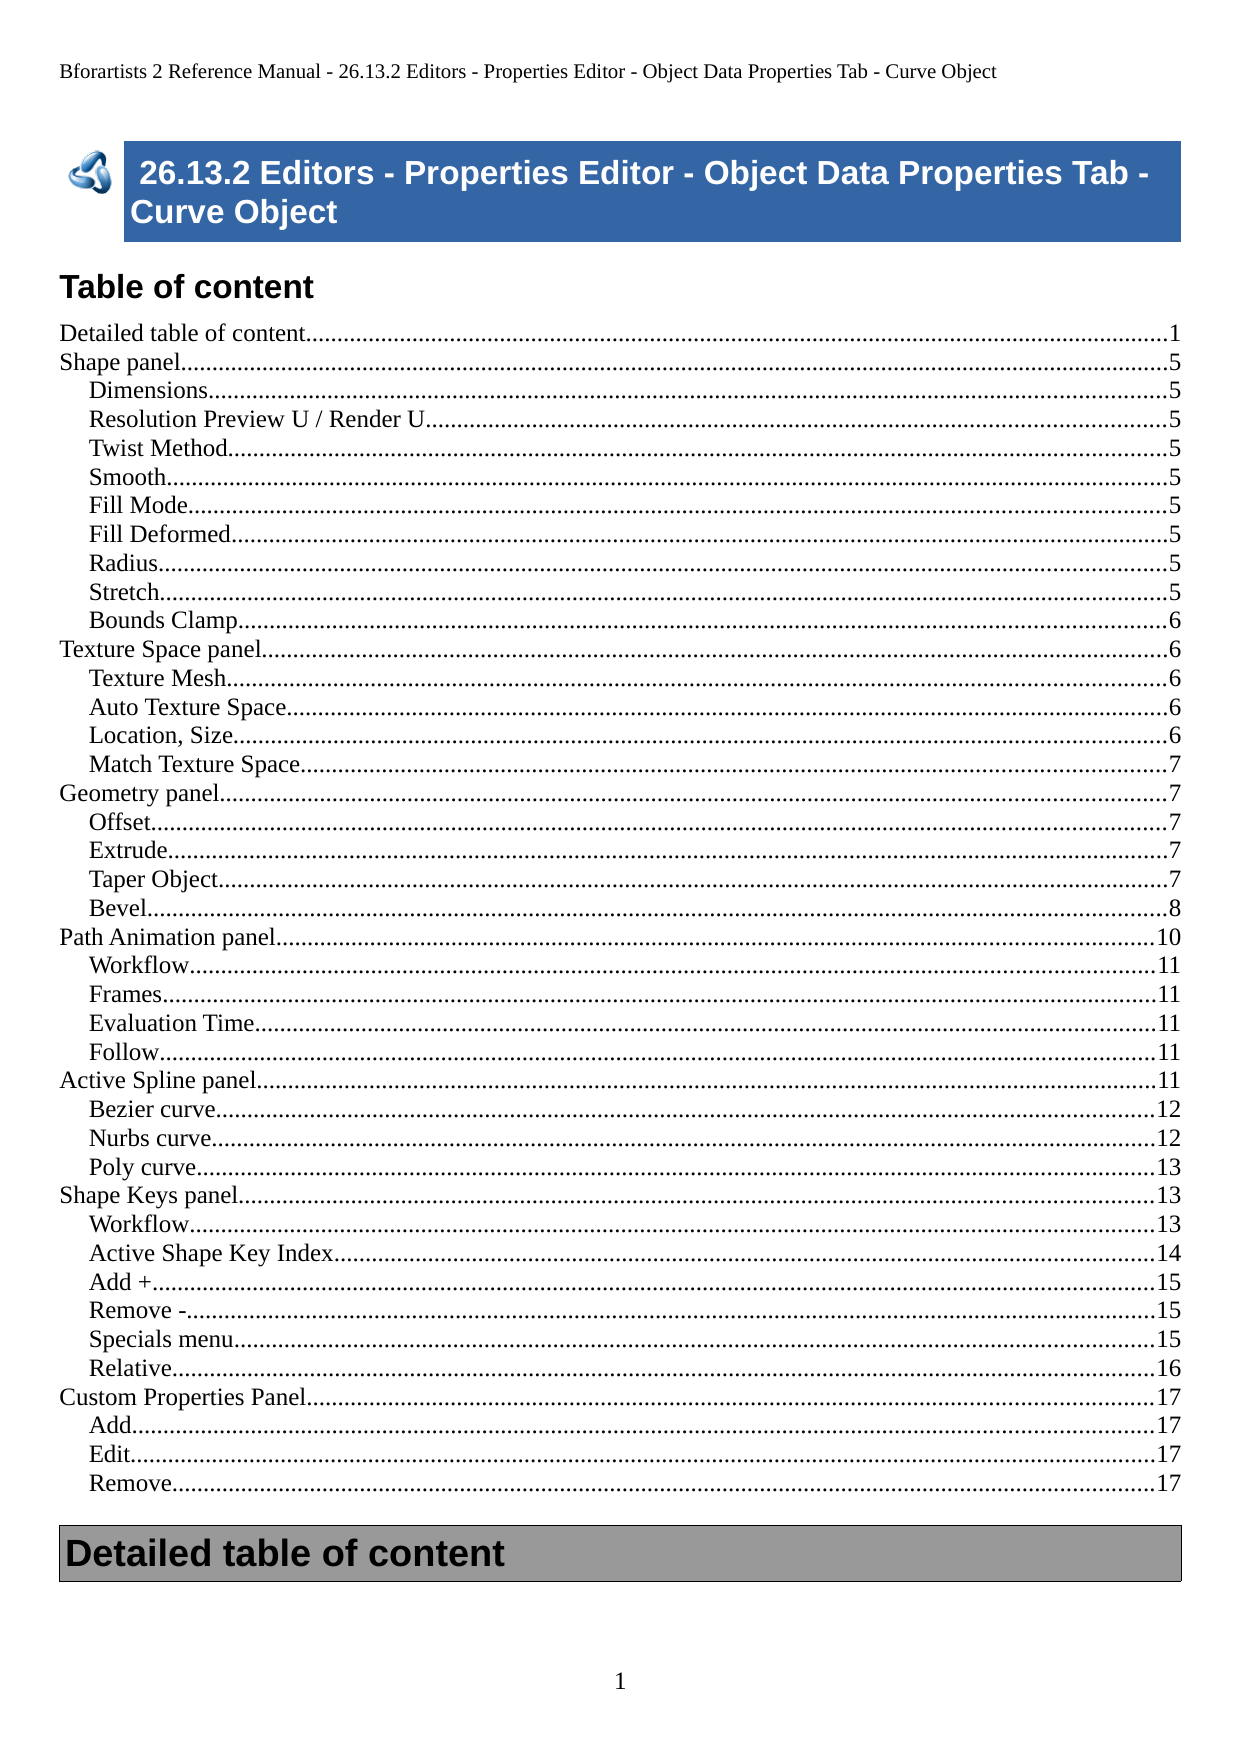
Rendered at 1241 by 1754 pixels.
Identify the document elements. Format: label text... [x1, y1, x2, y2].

text Poly curve 13 [88, 1152, 1181, 1180]
text Bounds Clamp 6 [88, 605, 1181, 634]
text Auto Texture Space 6 [88, 692, 1181, 720]
text Match Texture Space 7 [88, 749, 1181, 778]
text Frames 11 [88, 979, 1181, 1008]
text Custom Properties Panel 17 [59, 1382, 1181, 1410]
text Evaluation Time 11 [88, 1008, 1181, 1037]
text Detailed table of content 1 [59, 318, 1181, 347]
text Texture Mesh 6 [88, 663, 1181, 692]
text Path Animation panel 10 [59, 922, 1181, 950]
text Texture Space panel 6 [59, 634, 1181, 663]
text Active Shape Key Index 14 [88, 1238, 1181, 1267]
text Smooth 5 [88, 462, 1181, 490]
text Follow 11 [88, 1037, 1181, 1065]
text Stretch 5 [88, 577, 1181, 605]
subtitle Table of content [59, 267, 1181, 305]
text Twist Method 5 [88, 433, 1181, 462]
table_header [59, 141, 124, 242]
text Active Spline panel 11 [59, 1065, 1181, 1094]
text Taper Object 7 [88, 864, 1181, 893]
text Location, Size 6 [88, 720, 1181, 749]
text Shape Keys panel 13 [59, 1180, 1181, 1209]
text Shape panel 5 [59, 347, 1181, 375]
text Specials menu 15 [88, 1324, 1181, 1353]
text Workflow 11 [88, 950, 1181, 979]
text Geometry panel 7 [59, 778, 1181, 807]
text Bevel 8 [88, 893, 1181, 922]
table_header Detailed table of content [60, 1526, 1181, 1581]
text Nurbs curve 12 [88, 1123, 1181, 1152]
picture [65, 147, 114, 197]
text Relative 16 [88, 1353, 1181, 1382]
text Resolution Preview U / Render U 5 [88, 404, 1181, 433]
text Offset 7 [88, 807, 1181, 835]
text Radius 5 [88, 548, 1181, 577]
text Remove 17 [88, 1468, 1181, 1497]
text Dimensions 5 [88, 375, 1181, 404]
table_header 26.13.2 Editors - Properties Editor - Object Data Properties Tab - Curve Object [124, 141, 1181, 242]
text Remove - 15 [88, 1295, 1181, 1324]
text Add + 15 [88, 1267, 1181, 1295]
text Workflow 13 [88, 1209, 1181, 1238]
text Add 17 [88, 1410, 1181, 1439]
text Fill Mode 5 [88, 490, 1181, 519]
text Edit 17 [88, 1439, 1181, 1468]
text Bezier curve 12 [88, 1094, 1181, 1123]
text Extrude 7 [88, 835, 1181, 864]
text Fill Deformed 5 [88, 519, 1181, 548]
